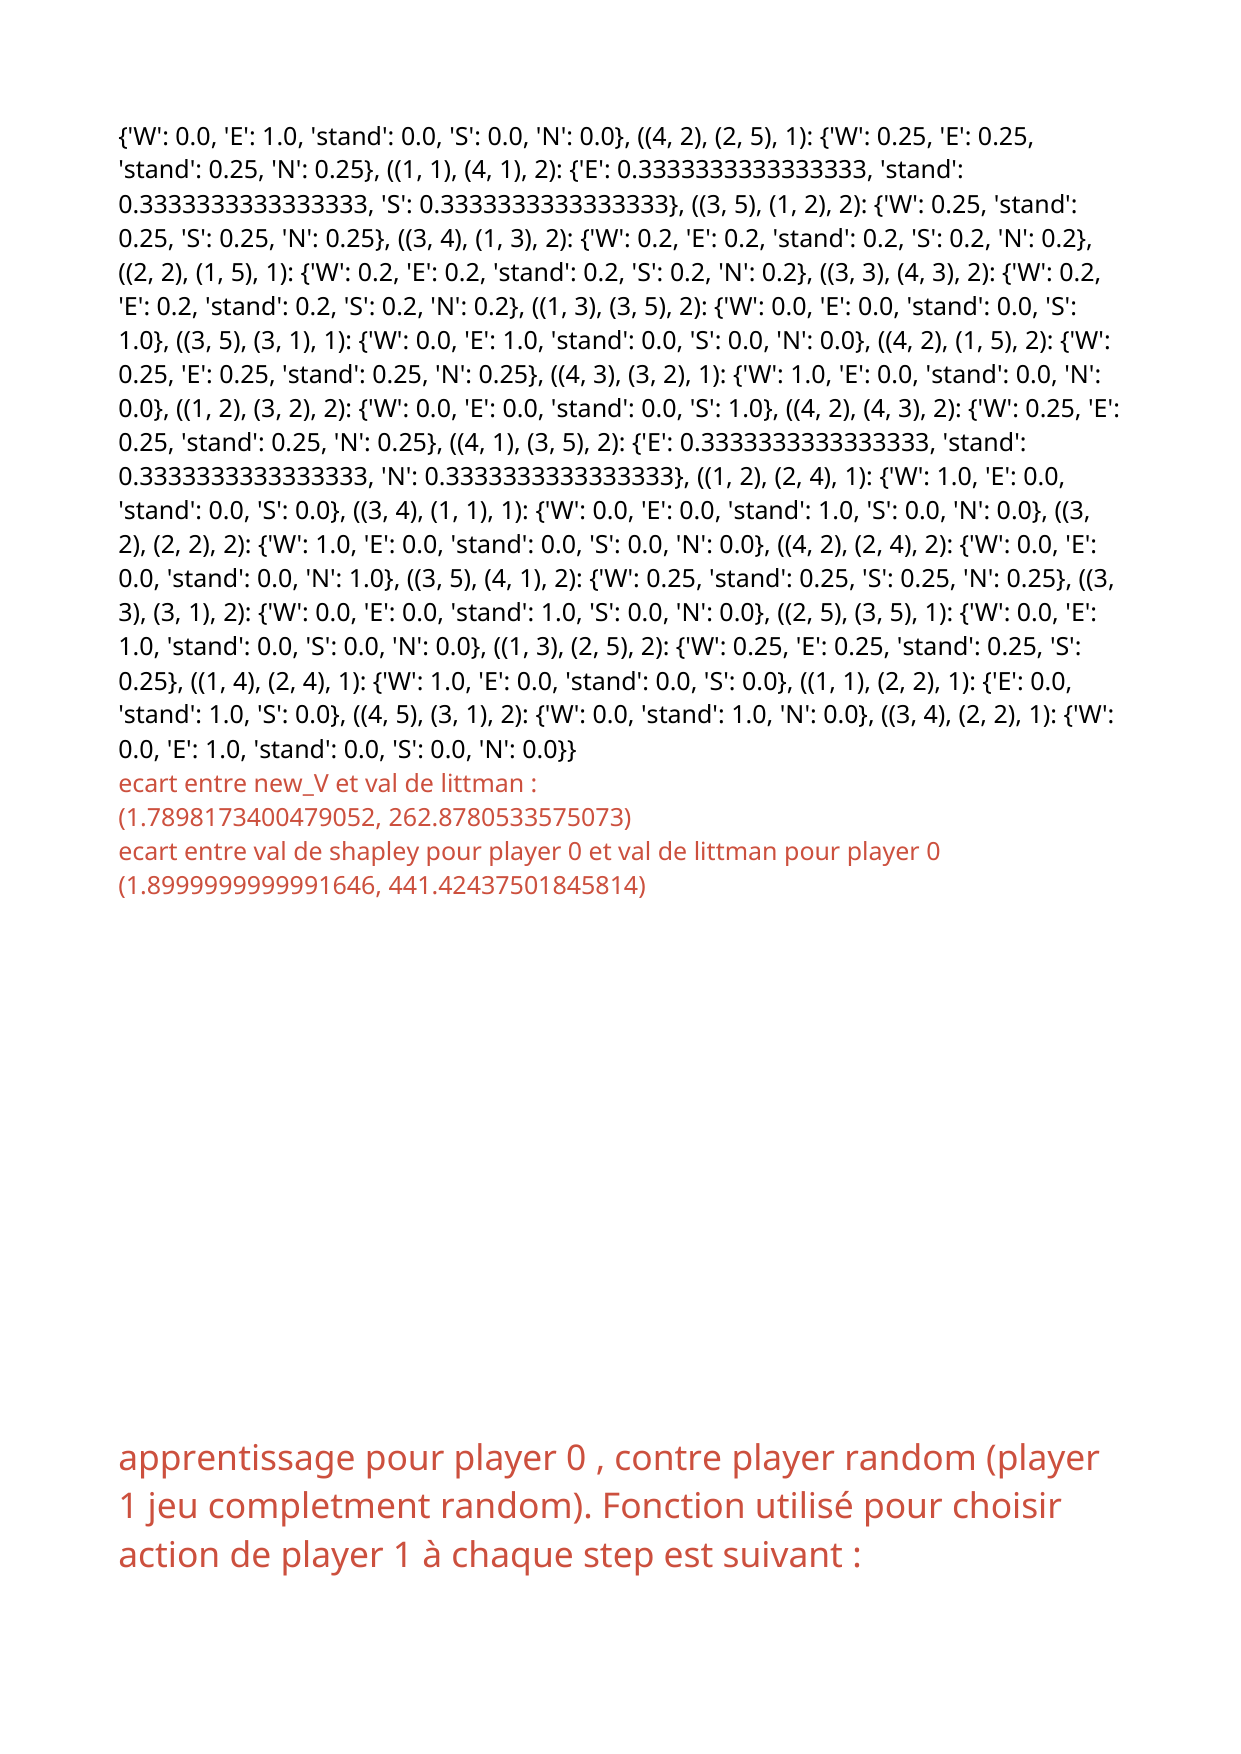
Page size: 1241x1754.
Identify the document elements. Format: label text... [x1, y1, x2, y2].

text apprentissage pour player 0 , contre player random (player 1 jeu completment random). Fonction utilisé pour choisir action de player 1 à chaque step est suivant : [118, 1433, 1122, 1577]
text ecart entre val de shapley pour player 0 et val de littman pour player 0 [118, 833, 1122, 867]
text ecart entre new_V et val de littman : [118, 765, 1122, 799]
text (1.8999999999991646, 441.42437501845814) [118, 867, 1122, 902]
text {'W': 0.0, 'E': 1.0, 'stand': 0.0, 'S': 0.0, 'N': 0.0}, ((4, 2), (2, 5), 1): {'W': 0.25, 'E': 0.25, 'stand': 0.25, 'N': 0.25}, ((1, 1), (4, 1), 2): {'E': 0.3333333333333333, 'stand': 0.3333333333333333, 'S': 0.3333333333333333}, ((3, 5), (1, 2), 2): {'W': 0.25, 'stand': 0.25, 'S': 0.25, 'N': 0.25}, ((3, 4), (1, 3), 2): {'W': 0.2, 'E': 0.2, 'stand': 0.2, 'S': 0.2, 'N': 0.2}, ((2, 2), (1, 5), 1): {'W': 0.2, 'E': 0.2, 'stand': 0.2, 'S': 0.2, 'N': 0.2}, ((3, 3), (4, 3), 2): {'W': 0.2, 'E': 0.2, 'stand': 0.2, 'S': 0.2, 'N': 0.2}, ((1, 3), (3, 5), 2): {'W': 0.0, 'E': 0.0, 'stand': 0.0, 'S': 1.0}, ((3, 5), (3, 1), 1): {'W': 0.0, 'E': 1.0, 'stand': 0.0, 'S': 0.0, 'N': 0.0}, ((4, 2), (1, 5), 2): {'W': 0.25, 'E': 0.25, 'stand': 0.25, 'N': 0.25}, ((4, 3), (3, 2), 1): {'W': 1.0, 'E': 0.0, 'stand': 0.0, 'N': 0.0}, ((1, 2), (3, 2), 2): {'W': 0.0, 'E': 0.0, 'stand': 0.0, 'S': 1.0}, ((4, 2), (4, 3), 2): {'W': 0.25, 'E': 0.25, 'stand': 0.25, 'N': 0.25}, ((4, 1), (3, 5), 2): {'E': 0.3333333333333333, 'stand': 0.3333333333333333, 'N': 0.3333333333333333}, ((1, 2), (2, 4), 1): {'W': 1.0, 'E': 0.0, 'stand': 0.0, 'S': 0.0}, ((3, 4), (1, 1), 1): {'W': 0.0, 'E': 0.0, 'stand': 1.0, 'S': 0.0, 'N': 0.0}, ((3, 2), (2, 2), 2): {'W': 1.0, 'E': 0.0, 'stand': 0.0, 'S': 0.0, 'N': 0.0}, ((4, 2), (2, 4), 2): {'W': 0.0, 'E': 0.0, 'stand': 0.0, 'N': 1.0}, ((3, 5), (4, 1), 2): {'W': 0.25, 'stand': 0.25, 'S': 0.25, 'N': 0.25}, ((3, 3), (3, 1), 2): {'W': 0.0, 'E': 0.0, 'stand': 1.0, 'S': 0.0, 'N': 0.0}, ((2, 5), (3, 5), 1): {'W': 0.0, 'E': 1.0, 'stand': 0.0, 'S': 0.0, 'N': 0.0}, ((1, 3), (2, 5), 2): {'W': 0.25, 'E': 0.25, 'stand': 0.25, 'S': 0.25}, ((1, 4), (2, 4), 1): {'W': 1.0, 'E': 0.0, 'stand': 0.0, 'S': 0.0}, ((1, 1), (2, 2), 1): {'E': 0.0, 'stand': 1.0, 'S': 0.0}, ((4, 5), (3, 1), 2): {'W': 0.0, 'stand': 1.0, 'N': 0.0}, ((3, 4), (2, 2), 1): {'W': 0.0, 'E': 1.0, 'stand': 0.0, 'S': 0.0, 'N': 0.0}} [118, 118, 1122, 765]
text (1.7898173400479052, 262.8780533575073) [118, 799, 1122, 833]
